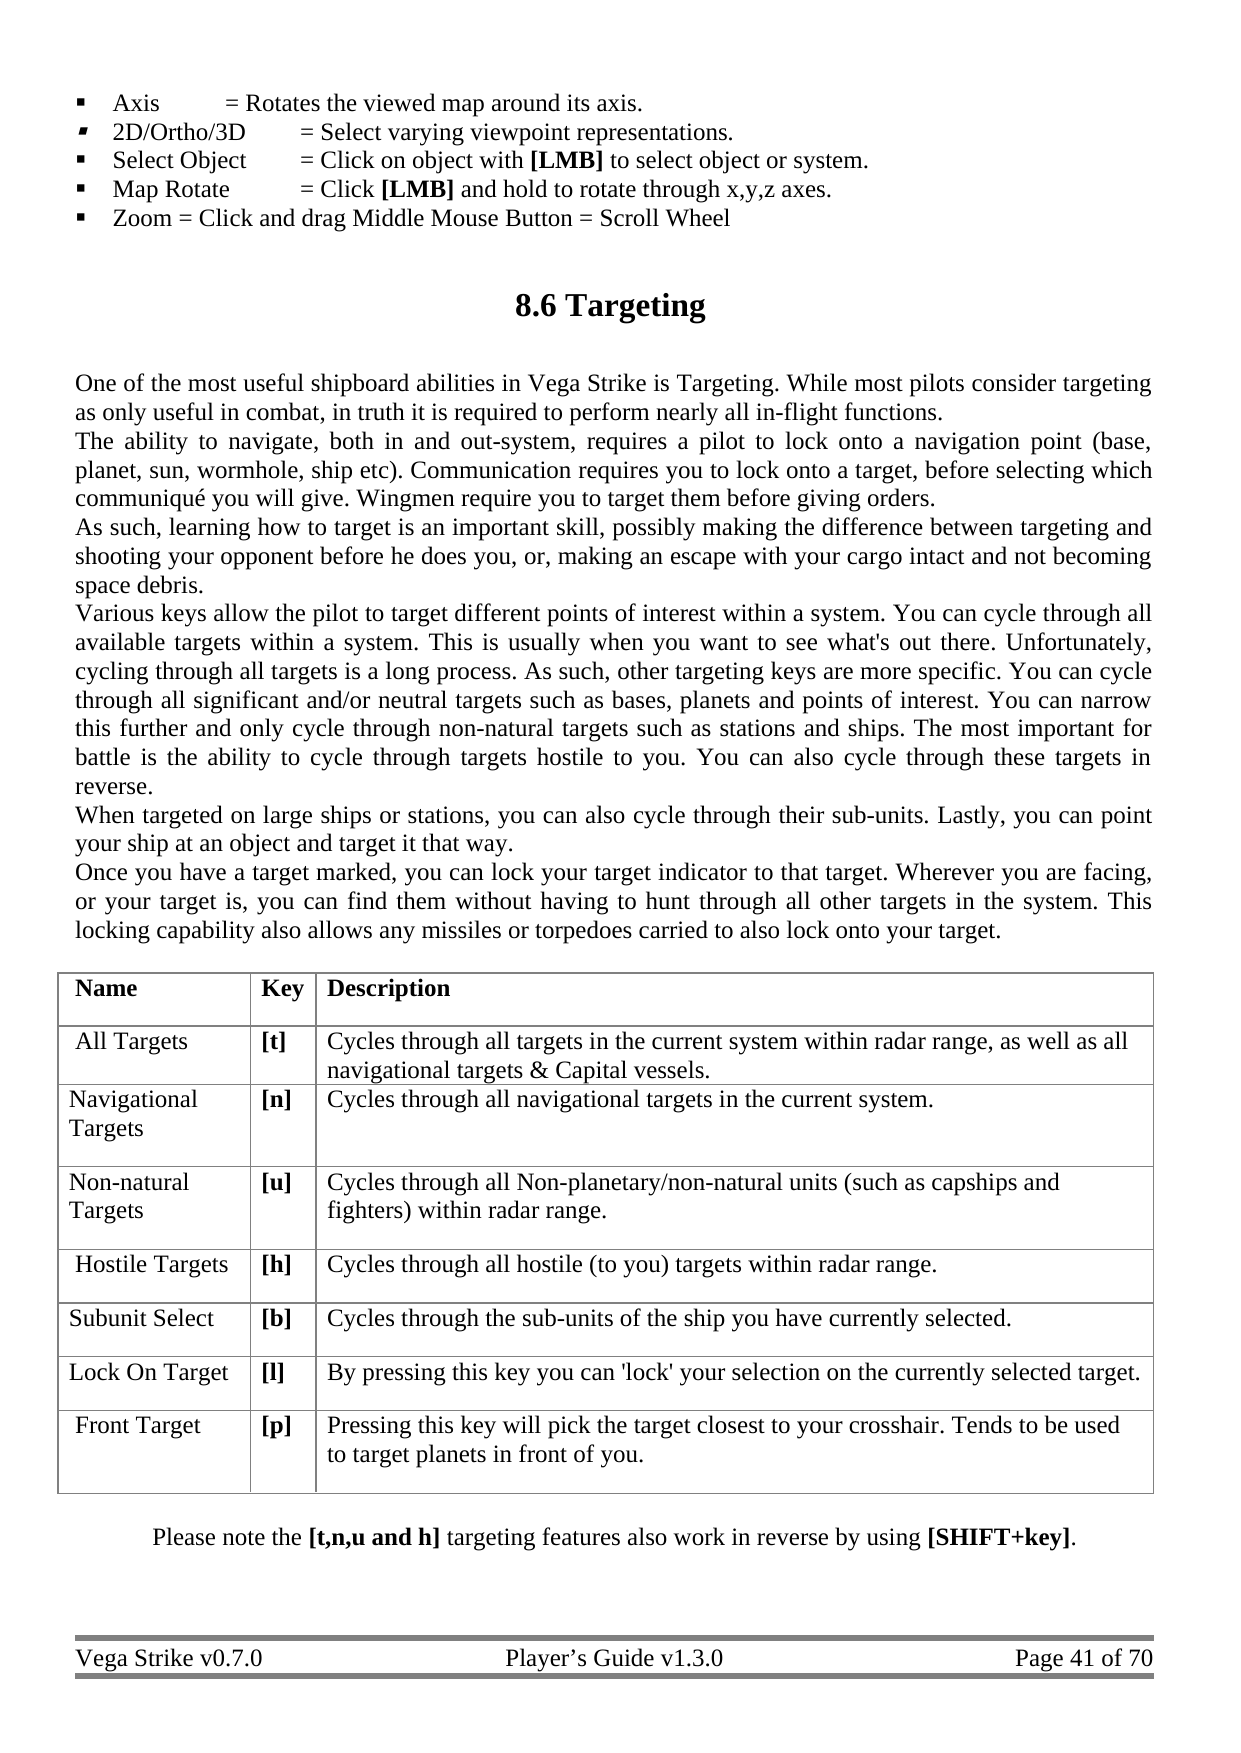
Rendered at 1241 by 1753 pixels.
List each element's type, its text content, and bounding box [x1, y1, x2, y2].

table_cell Cycles through all targets in the current system within radar range, as well as all navigational targets & Capital vessels. [317, 1027, 1153, 1083]
table_cell All Targets [59, 1027, 250, 1083]
list Map Rotate = Click [LMB] and hold to rotate through x,y,z axes. [75, 174, 1154, 203]
text The ability to navigate, both in and out-system, requires a pilot to lock onto a navigation point (base, planet, sun, wormhole, ship etc). Communication requires you to lock onto a target, before selecting which communiqué you will give. Wingmen require you to target them before giving orders. [75, 426, 1154, 512]
table_cell Subunit Select [59, 1304, 250, 1356]
table_cell [u] [251, 1167, 315, 1249]
table_cell Pressing this key will pick the target closest to your crosshair. Tends to be used to target planets in front of you. [317, 1411, 1153, 1492]
table_cell [b] [251, 1304, 315, 1356]
list Zoom = Click and drag Middle Mouse Button = Scroll Wheel [75, 203, 1154, 232]
text As such, learning how to target is an important skill, possibly making the difference between targeting and shooting your opponent before he does you, or, making an escape with your cargo intact and not becoming space debris. [75, 512, 1154, 598]
table_cell [h] [251, 1250, 315, 1302]
table_cell Cycles through all Non-planetary/non-natural units (such as capships and fighters) within radar range. [317, 1167, 1153, 1249]
text One of the most useful shipboard abilities in Vega Strike is Targeting. While most pilots consider targeting as only useful in combat, in truth it is required to perform nearly all in-flight functions. [75, 368, 1154, 426]
list Axis = Rotates the viewed map around its axis. [75, 88, 1154, 117]
table_cell Cycles through all hostile (to you) targets within radar range. [317, 1250, 1153, 1302]
table_cell [l] [251, 1357, 315, 1409]
table_header Description [317, 974, 1153, 1025]
table_cell Lock On Target [59, 1357, 250, 1409]
list Select Object = Click on object with [LMB] to select object or system. [75, 146, 1154, 174]
text Once you have a target marked, you can lock your target indicator to that target. Wherever you are facing, or your target is, you can find them without having to hunt through all other targets in the system. This locking capability also allows any missiles or torpedoes carried to also lock onto your target. [75, 857, 1154, 943]
table_cell Cycles through all navigational targets in the current system. [317, 1085, 1153, 1166]
text When targeted on large ships or stations, you can also cycle through their sub-units. Lastly, you can point your ship at an object and target it that way. [75, 800, 1154, 857]
table_header Key [251, 974, 315, 1025]
table_cell Non-natural Targets [59, 1167, 250, 1249]
list 2D/Ortho/3D = Select varying viewpoint representations. [75, 117, 1154, 146]
table_header Name [59, 974, 250, 1025]
subtitle 8.6 Targeting [75, 286, 1154, 362]
table_cell Cycles through the sub-units of the ship you have currently selected. [317, 1304, 1153, 1356]
table_cell [t] [251, 1027, 315, 1083]
table_cell Hostile Targets [59, 1250, 250, 1302]
table_cell [p] [251, 1411, 315, 1492]
text Various keys allow the pilot to target different points of interest within a system. You can cycle through all available targets within a system. This is usually when you want to see what's out there. Unfortunately, cycling through all targets is a long process. As such, other targeting keys are more specific. You can cycle through all significant and/or neutral targets such as bases, planets and points of interest. You can narrow this further and only cycle through non-natural targets such as stations and ships. The most important for battle is the ability to cycle through targets hostile to you. You can also cycle through these targets in reverse. [75, 598, 1154, 800]
table_cell [n] [251, 1085, 315, 1166]
text Please note the [t,n,u and h] targeting features also work in reverse by using [SHIFT+key]. [75, 1522, 1154, 1551]
table_cell Front Target [59, 1411, 250, 1492]
table_cell Navigational Targets [59, 1085, 250, 1166]
table_cell By pressing this key you can 'lock' your selection on the currently selected target. [317, 1357, 1153, 1409]
